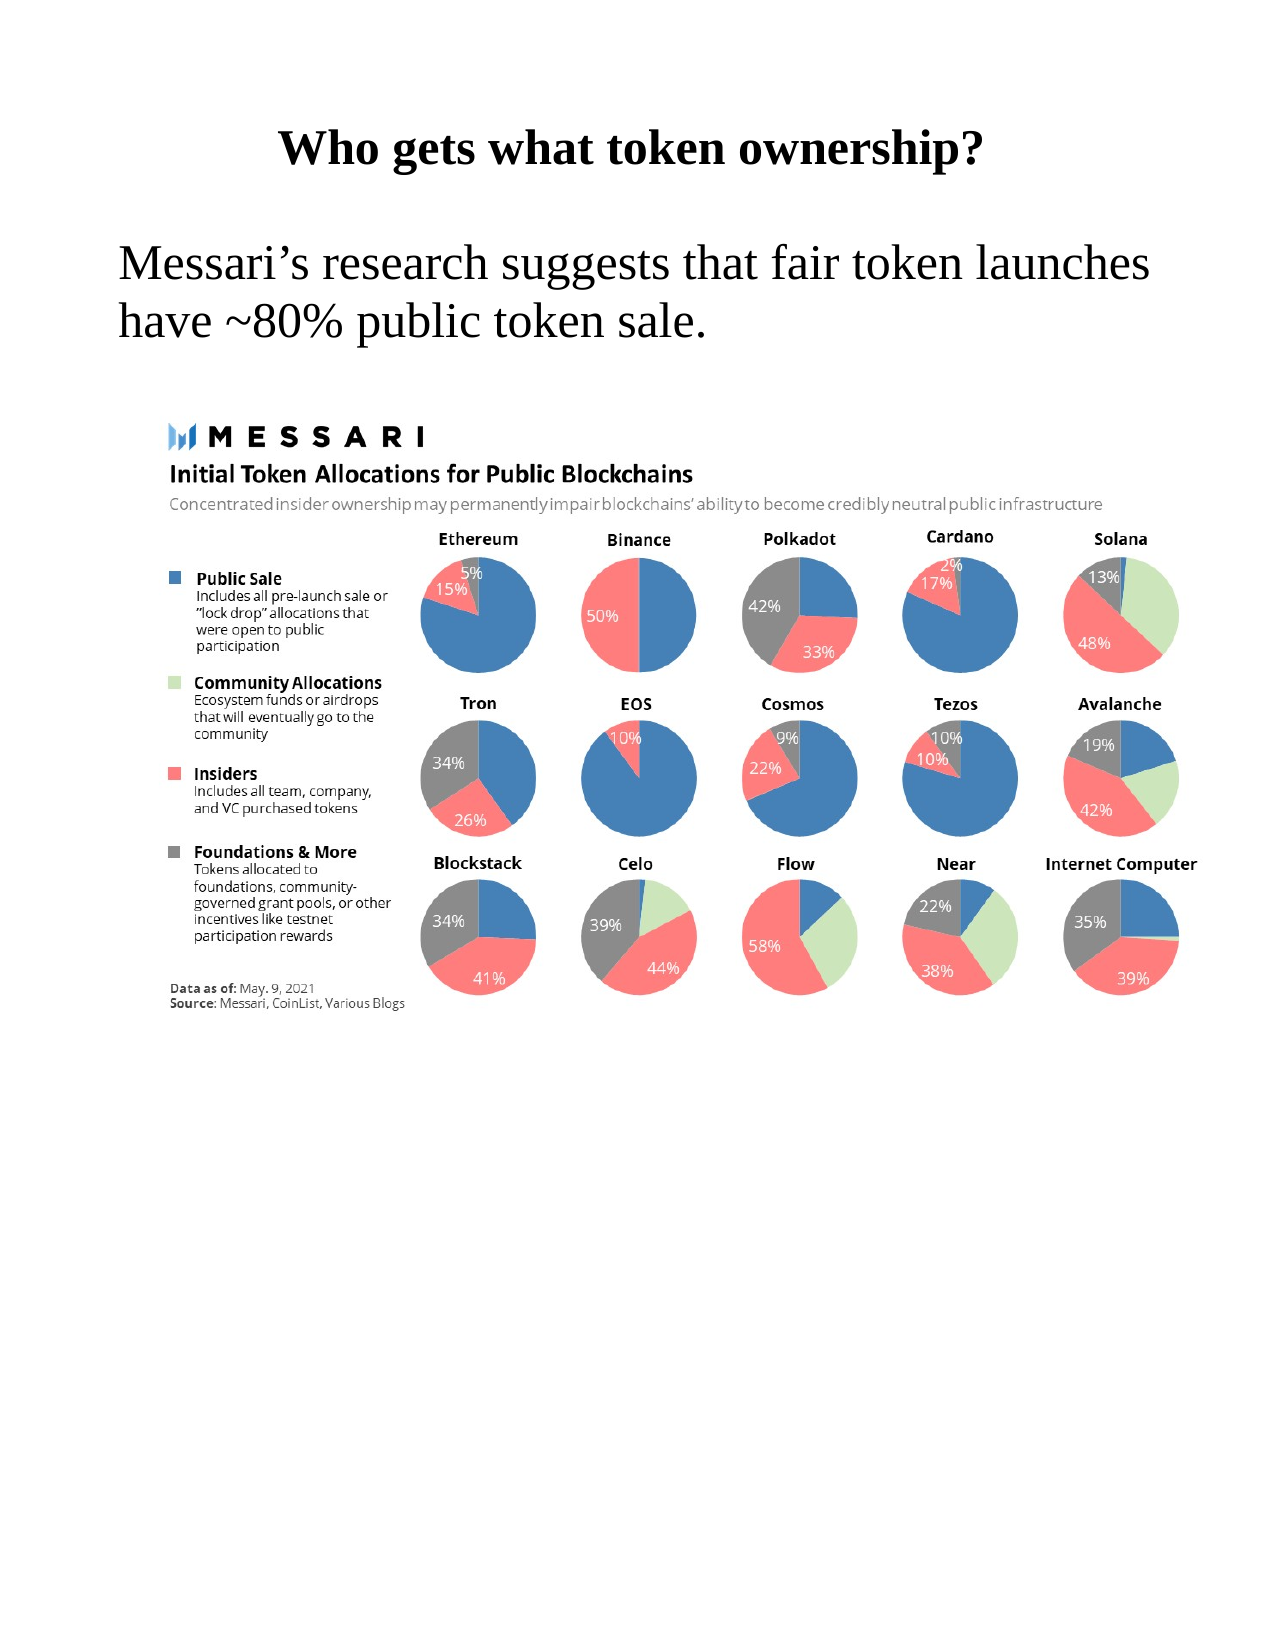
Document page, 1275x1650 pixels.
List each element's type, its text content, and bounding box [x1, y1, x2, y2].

picture [117, 402, 1216, 1021]
text Messari’s research suggests that fair token launches have ~80% public token sale. [118, 233, 1157, 348]
text Who gets what token ownership? [118, 118, 1157, 176]
